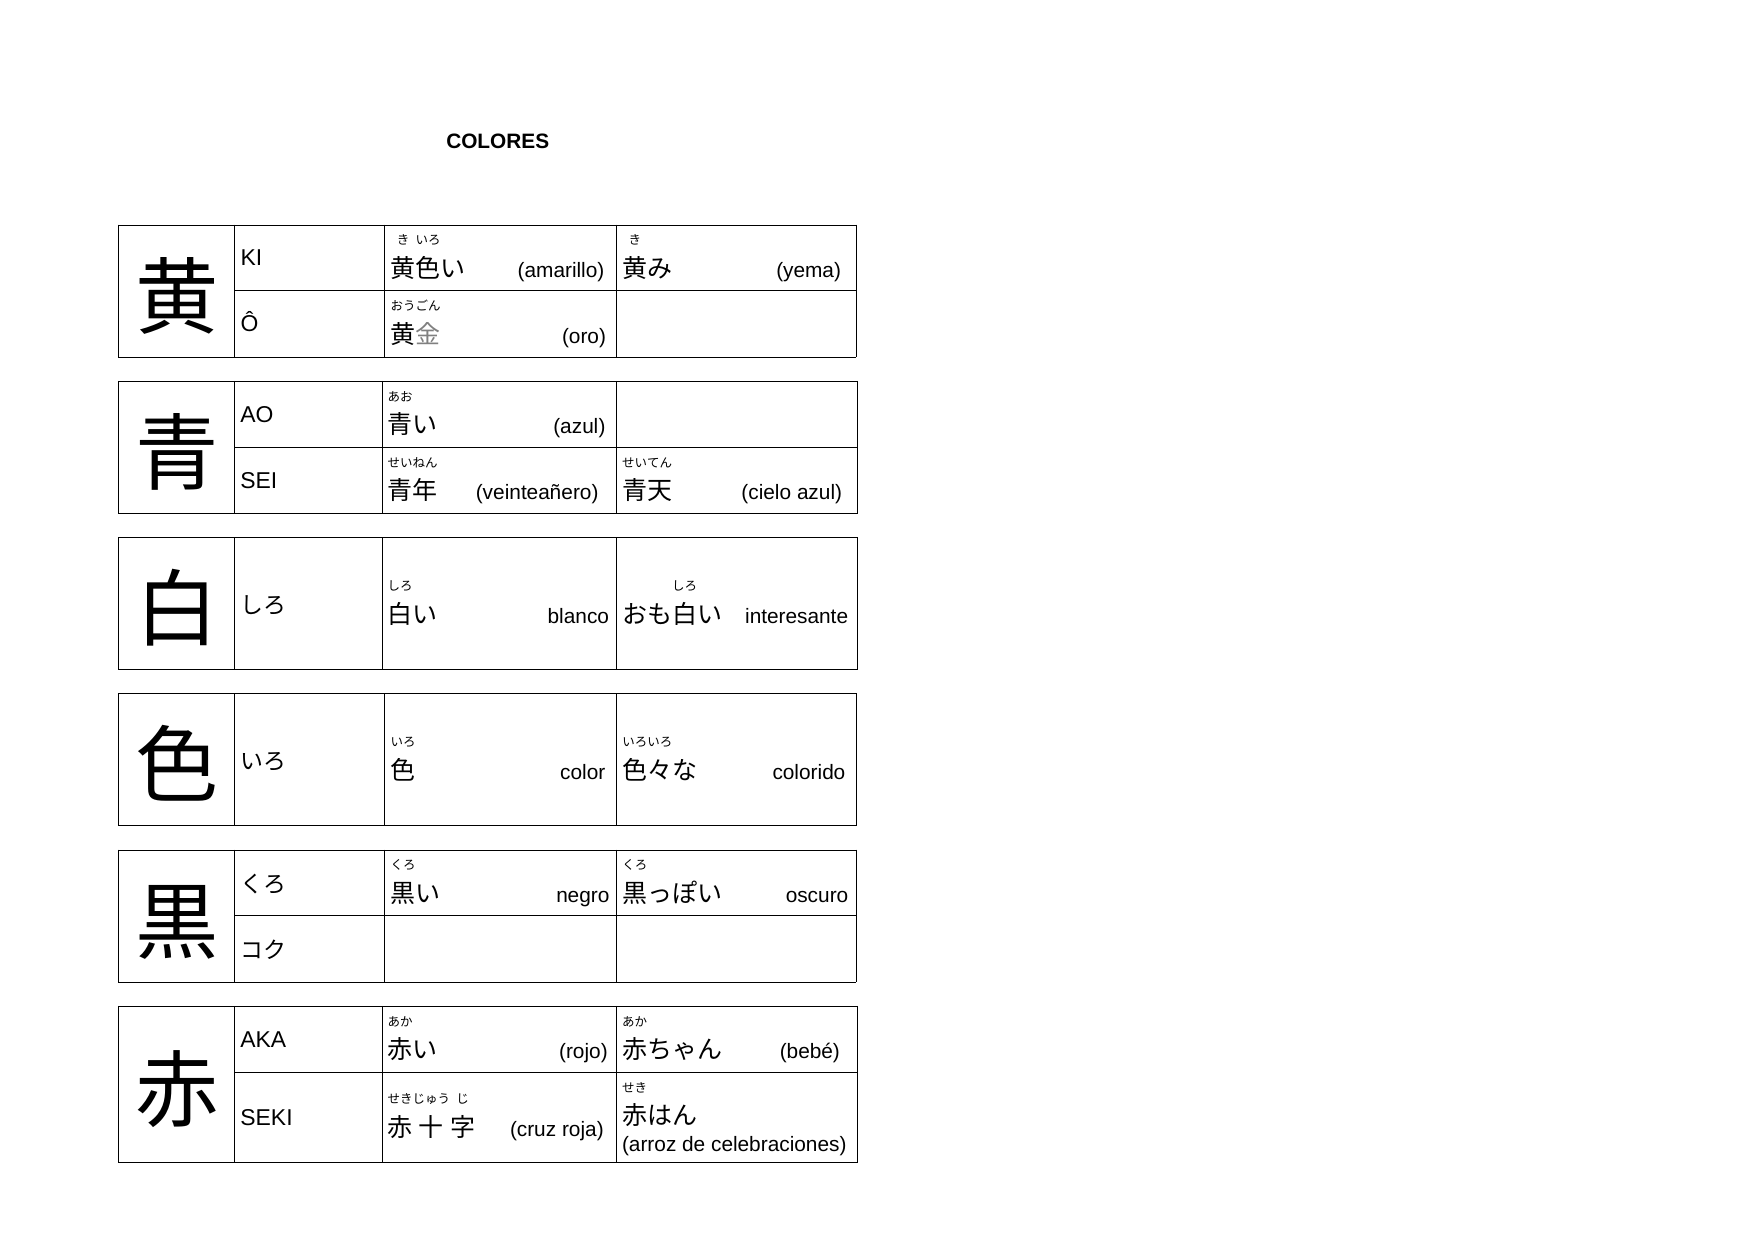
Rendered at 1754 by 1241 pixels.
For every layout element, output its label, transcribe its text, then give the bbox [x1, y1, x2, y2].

table_header 赤あかい (rojo) [383, 1007, 616, 1072]
table_header おも白しろい interesante [617, 538, 857, 669]
table_cell [385, 916, 616, 982]
text COLORES [118, 129, 877, 153]
table_cell 青せい年ねん (veinteañero) [383, 448, 616, 513]
table_cell 青せい天てん (cielo azul) [617, 448, 857, 513]
table_cell 黄おう金ごん (oro) [385, 291, 616, 357]
table_cell コク [235, 916, 384, 982]
table_cell [617, 291, 856, 357]
table_header AKA [235, 1007, 382, 1072]
table_cell 赤せき十じゅう字じ (cruz roja) [383, 1073, 616, 1162]
table_header 黒くろい negro [385, 851, 616, 915]
table_header しろ [235, 538, 382, 669]
table_header 色いろ々いろな colorido [617, 694, 856, 825]
table_header いろ [235, 694, 384, 825]
table_header 赤 [119, 1007, 234, 1162]
table_header 黄 [119, 226, 234, 357]
table_header 黄き色いろい (amarillo) [385, 226, 616, 290]
table_header 黒くろっぽい oscuro [617, 851, 856, 915]
table_header 黄きみ (yema) [617, 226, 856, 290]
table_header 白しろい blanco [383, 538, 616, 669]
table_header くろ [235, 851, 384, 915]
table_header 青 [119, 382, 234, 513]
table_header KI [235, 226, 384, 290]
table_cell 赤せきはん (arroz de celebraciones) [617, 1073, 857, 1162]
table_header AO [235, 382, 382, 447]
table_header [617, 382, 857, 447]
table_cell SEI [235, 448, 382, 513]
table_cell [617, 916, 856, 982]
table_header 色 [119, 694, 234, 825]
table_header 赤あかちゃん (bebé) [617, 1007, 857, 1072]
table_header 青あおい (azul) [383, 382, 616, 447]
table_cell Ô [235, 291, 384, 357]
table_header 黒 [119, 851, 234, 982]
table_cell SEKI [235, 1073, 382, 1162]
table_header 白 [119, 538, 234, 669]
table_header 色いろ color [385, 694, 616, 825]
